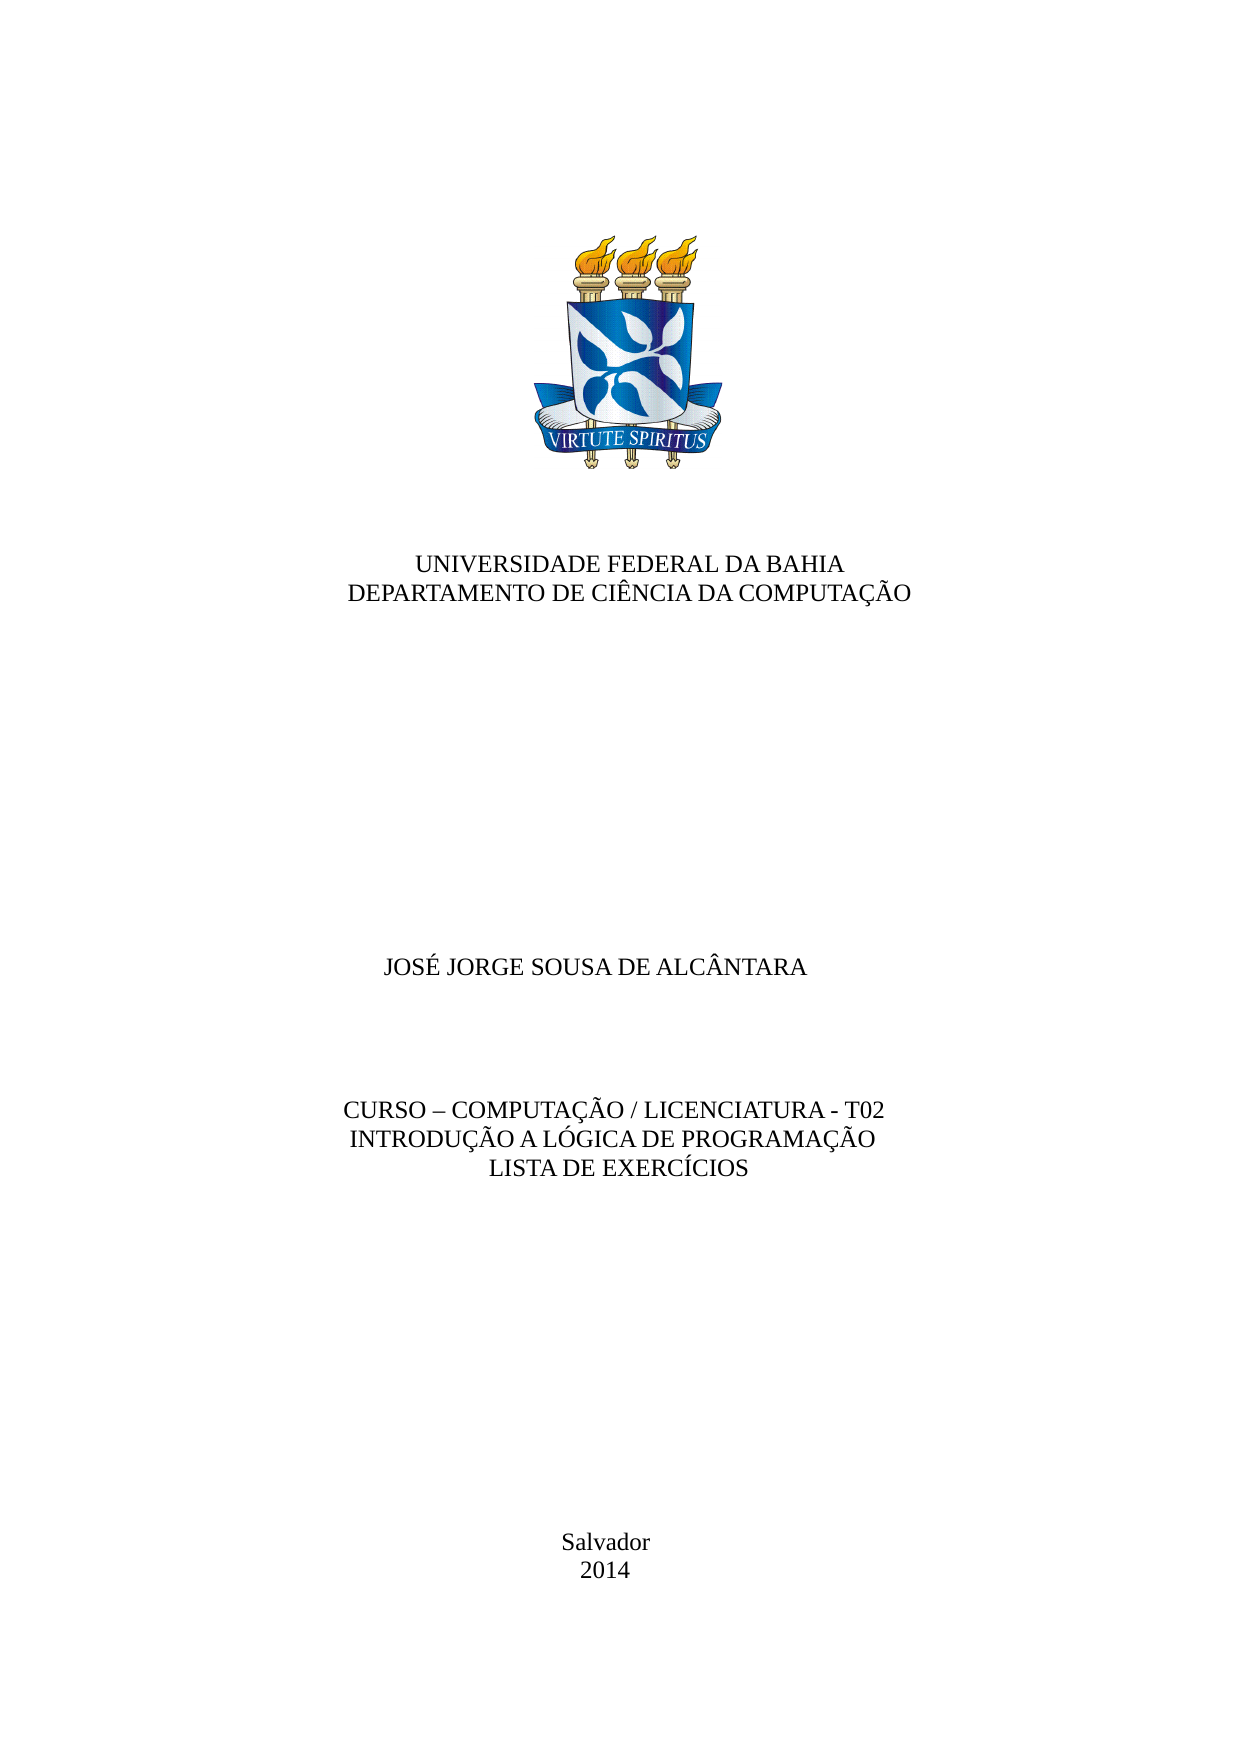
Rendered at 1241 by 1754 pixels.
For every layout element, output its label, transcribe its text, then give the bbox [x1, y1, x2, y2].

text LISTA DE EXERCÍCIOS [118, 1153, 1122, 1182]
text INTRODUÇÃO A LÓGICA DE PROGRAMAÇÃO [118, 1124, 1122, 1153]
text CURSO – COMPUTAÇÃO / LICENCIATURA - T02 [118, 1096, 1122, 1124]
picture [533, 235, 723, 469]
text DEPARTAMENTO DE CIÊNCIA DA COMPUTAÇÃO [118, 578, 1122, 607]
text UNIVERSIDADE FEDERAL DA BAHIA [118, 549, 1122, 578]
text Salvador [118, 1527, 1122, 1556]
text 2014 [118, 1556, 1122, 1584]
text JOSÉ JORGE SOUSA DE ALCÂNTARA [118, 952, 1122, 981]
